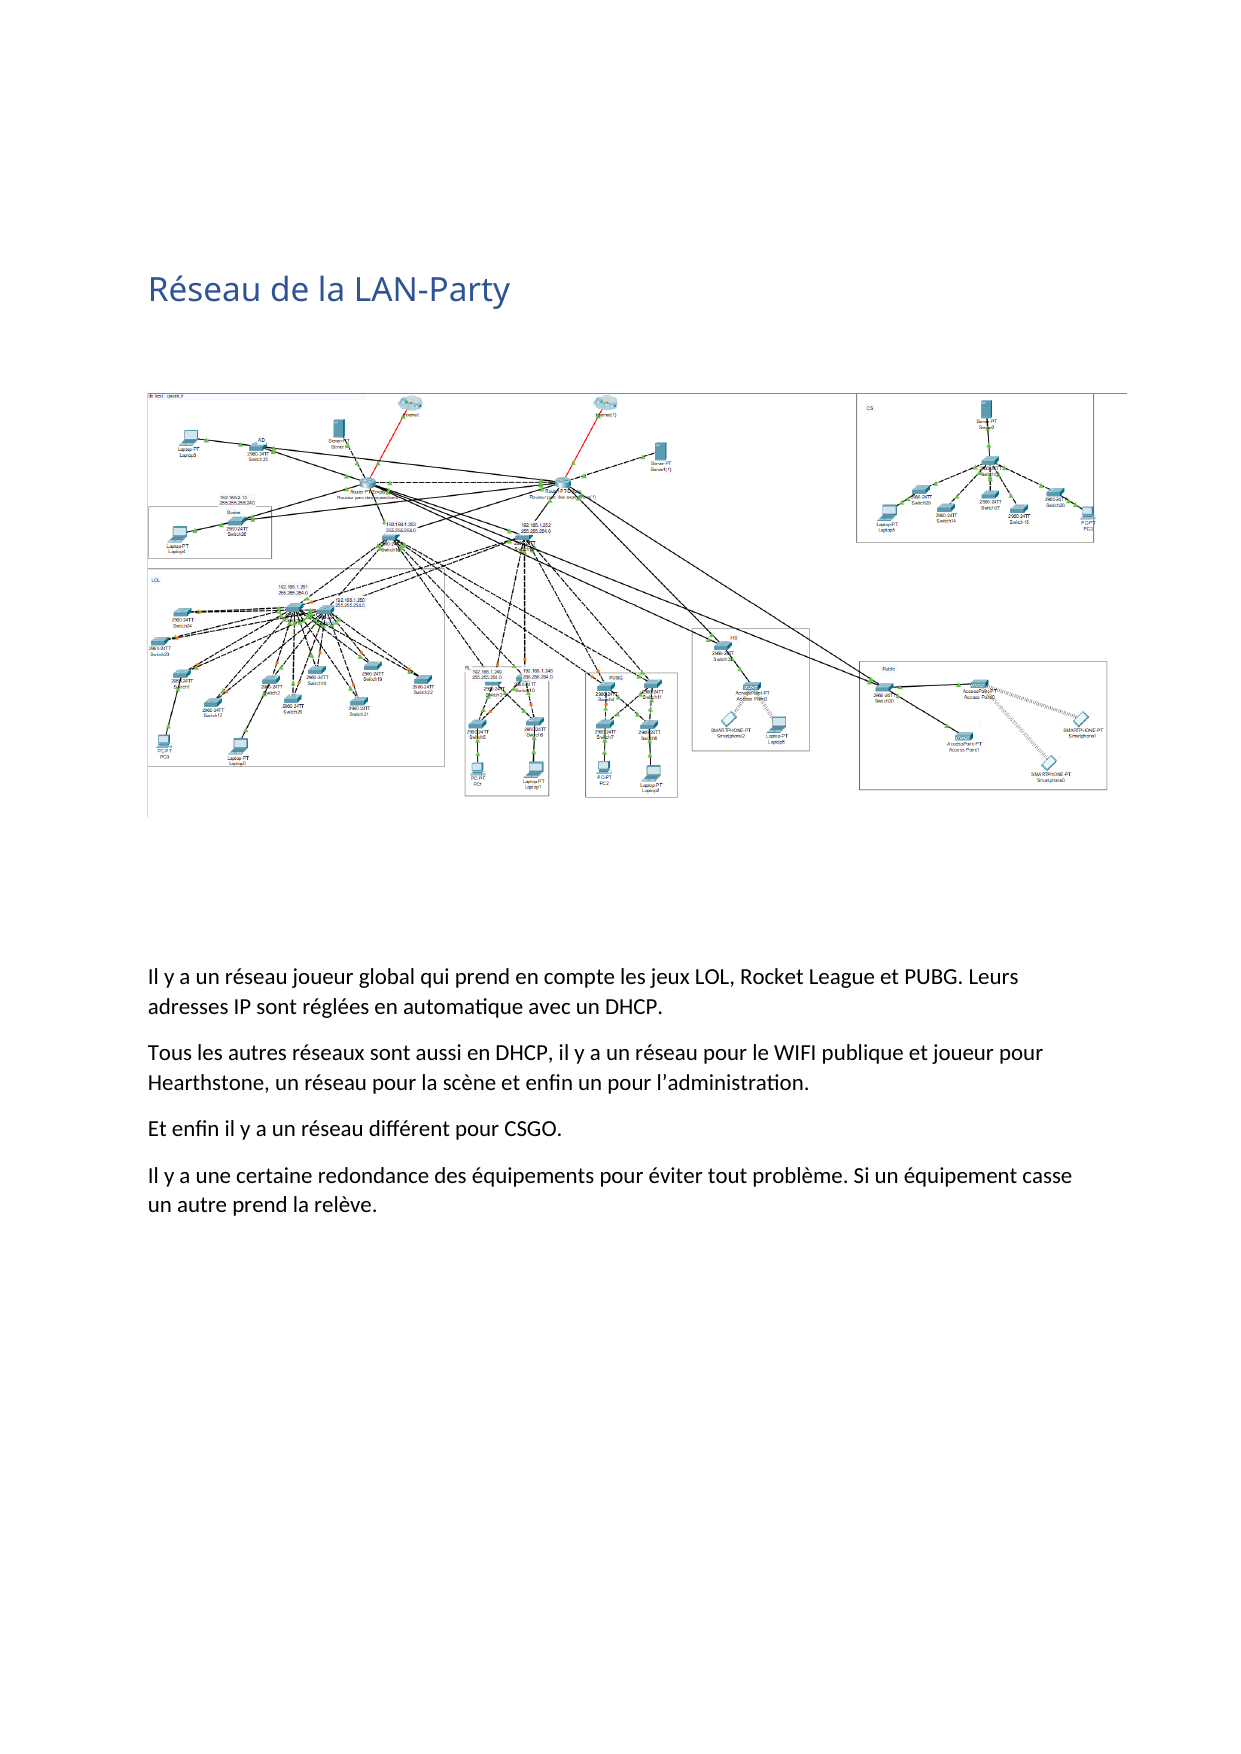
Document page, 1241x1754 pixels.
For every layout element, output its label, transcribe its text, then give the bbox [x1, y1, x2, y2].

text Il y a un réseau joueur global qui prend en compte les jeux LOL, Rocket League et PUBG. Leurs adresses IP sont réglées en automatique avec un DHCP. [148, 962, 1093, 1020]
text Et enfin il y a un réseau différent pour CSGO. [148, 1114, 1093, 1142]
text Il y a une certaine redondance des équipements pour éviter tout problème. Si un équipement casse un autre prend la relève. [148, 1161, 1093, 1218]
text Tous les autres réseaux sont aussi en DHCP, il y a un réseau pour le WIFI publique et joueur pour Hearthstone, un réseau pour la scène et enfin un pour l’administration. [148, 1038, 1093, 1096]
subtitle Réseau de la LAN-Party [148, 265, 1093, 311]
